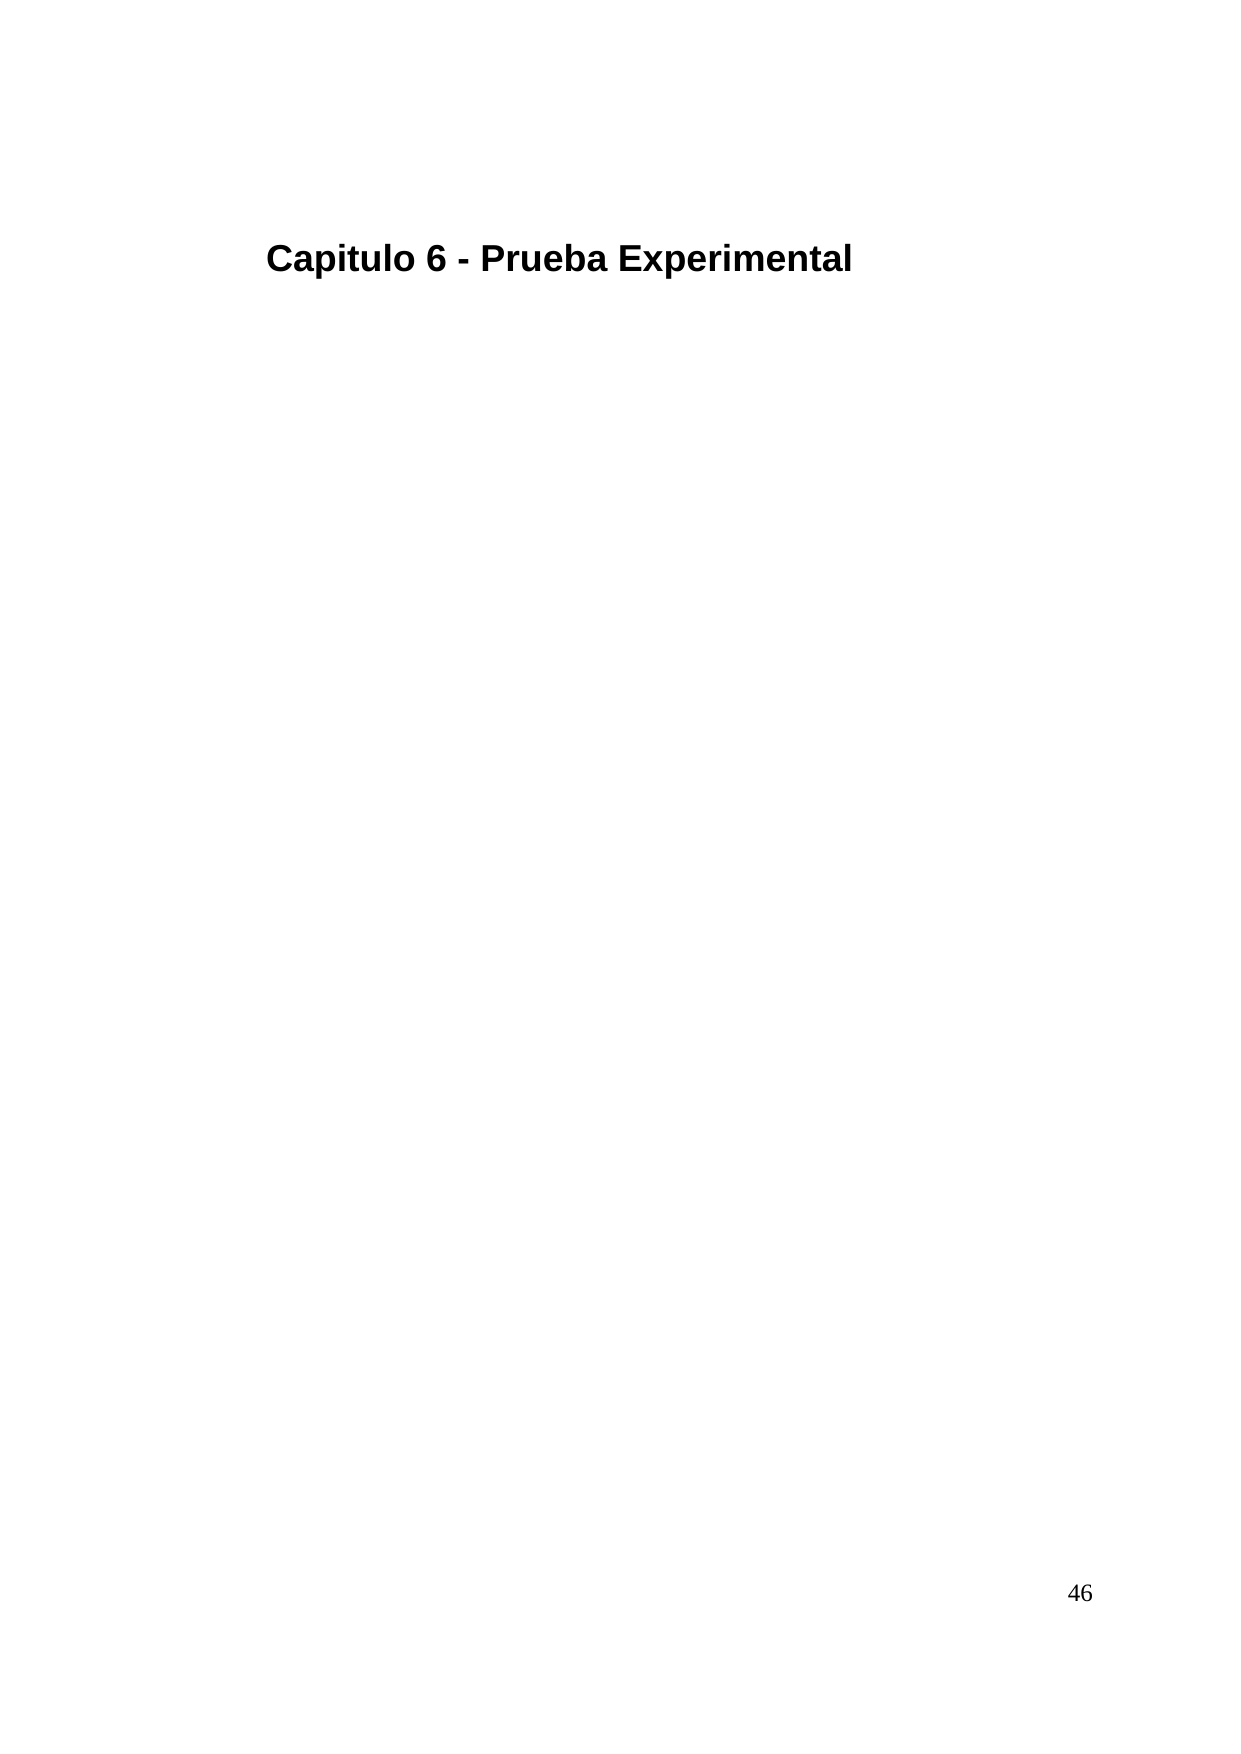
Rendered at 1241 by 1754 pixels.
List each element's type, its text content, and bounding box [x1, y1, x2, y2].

subtitle Capitulo 6 - Prueba Experimental [236, 236, 1093, 279]
